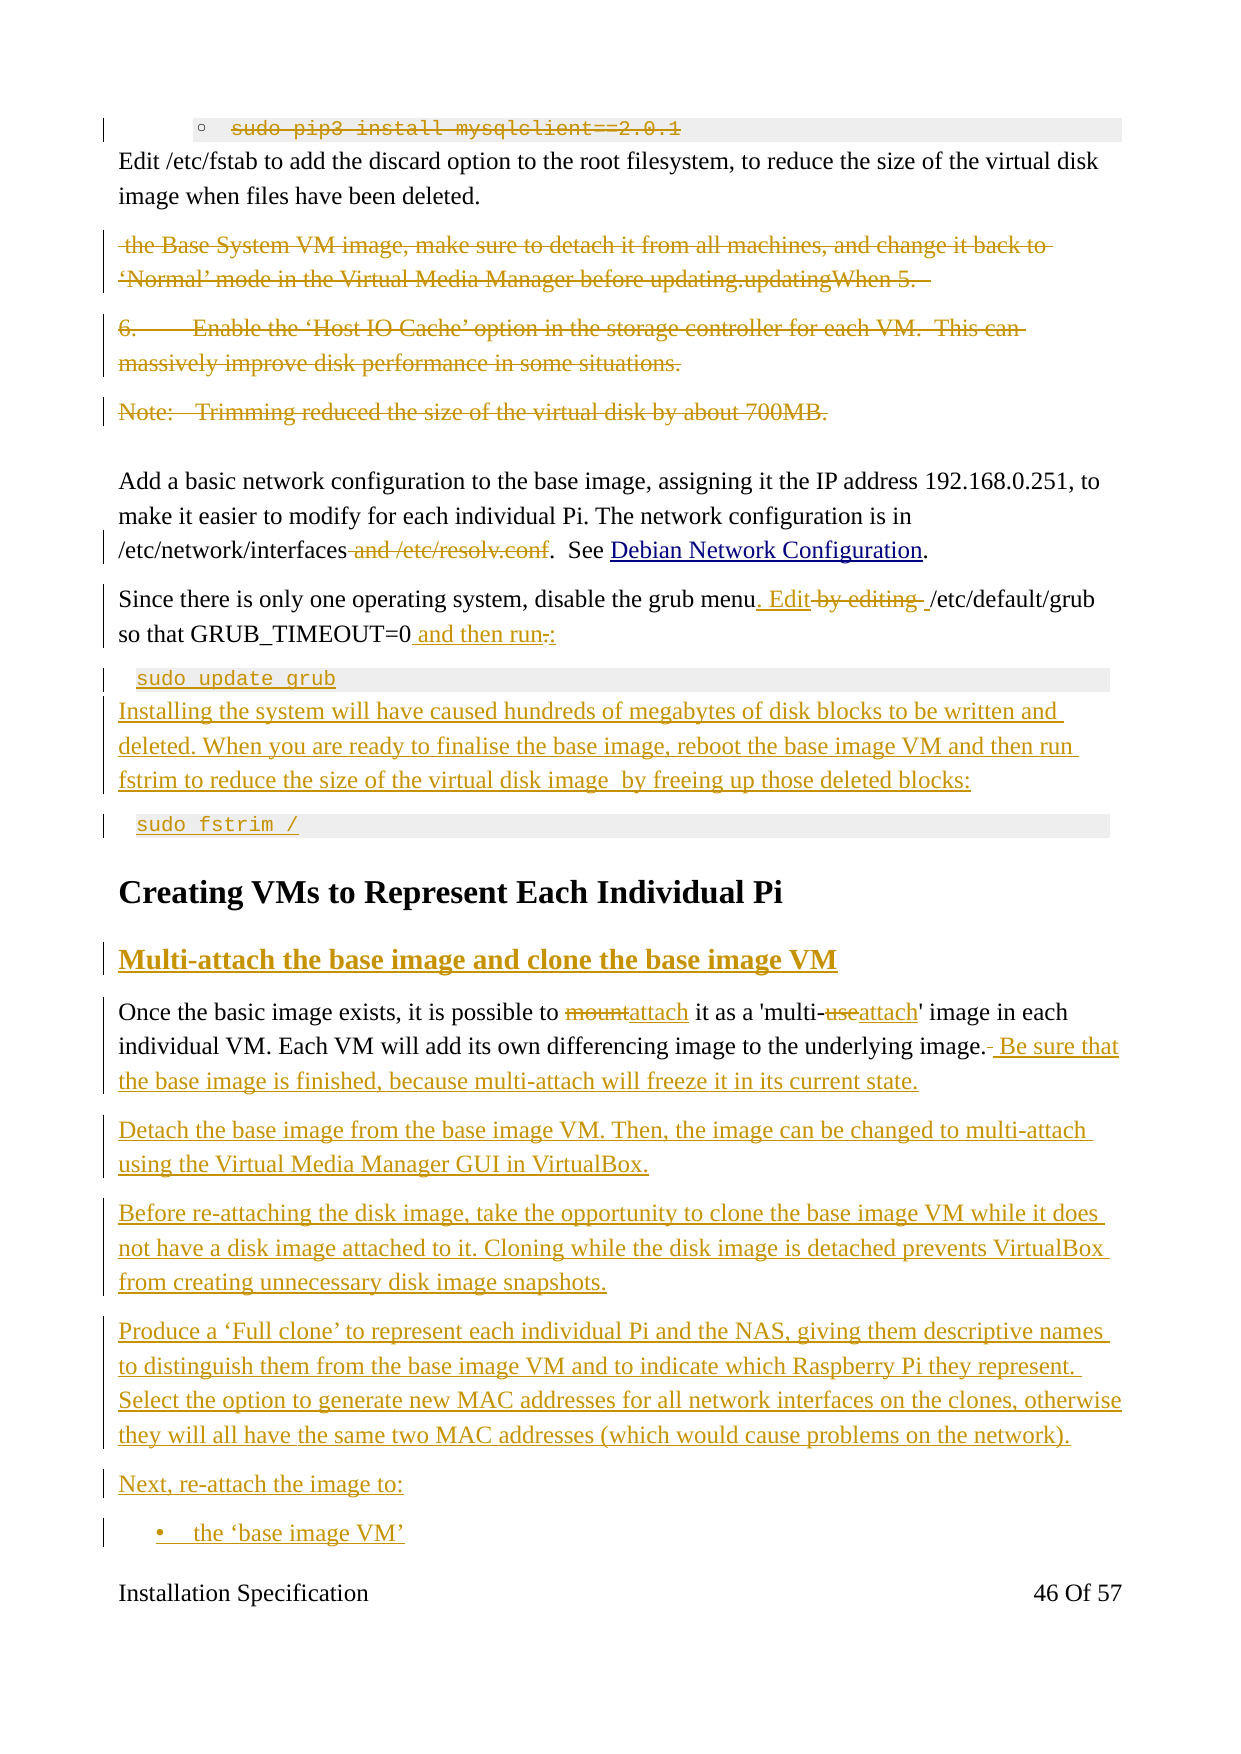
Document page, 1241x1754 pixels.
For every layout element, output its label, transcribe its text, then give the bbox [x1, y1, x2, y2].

list the ‘base image VM’ [156, 1518, 1122, 1547]
text Once the basic image exists, it is possible to attach it as a 'multi-attach' image in each individual VM. Each VM will add its own differencing image to the underlying image. Be sure that the base image is finished, because multi-attach will freeze it in its current state. [118, 997, 1122, 1094]
text they will all have the same two MAC addresses (which would cause problems on the network). [118, 1412, 1122, 1448]
text Installing the system will have caused hundreds of megabytes of disk blocks to be written and deleted. When you are ready to finalise the base image, reboot the base image VM and then run fstrim to reduce the size of the virtual disk image by freeing up those deleted blocks: [118, 696, 1122, 794]
text Edit /etc/fstab to add the discard option to the root filesystem, to reduce the size of the virtual disk image when files have been deleted. [118, 146, 1122, 210]
text sudo update grub [136, 668, 1110, 692]
text Next, re-attach the image to: [118, 1469, 1122, 1498]
subtitle Multi-attach the base image and clone the base image VM [118, 942, 1122, 975]
text Detach the base image from the base image VM. Then, the image can be changed to multi-attach using the Virtual Media Manager GUI in VirtualBox. [118, 1115, 1122, 1178]
text Produce a ‘Full clone’ to represent each individual Pi and the NAS, giving them descriptive names to distinguish them from the base image VM and to indicate which Raspberry Pi they represent. Select the option to generate new MAC addresses for all network interfaces on the clones, otherwise [118, 1316, 1122, 1410]
subtitle Creating VMs to Represent Each Individual Pi [118, 872, 1122, 911]
text Since there is only one operating system, disable the grub menu. Edit /etc/default/grub so that GRUB_TIMEOUT=0 and then run: [118, 584, 1122, 648]
text Before re-attaching the disk image, take the opportunity to clone the base image VM while it does not have a disk image attached to it. Cloning while the disk image is detached prevents VirtualBox from creating unnecessary disk image snapshots. [118, 1198, 1122, 1296]
text sudo fstrim / [136, 814, 1110, 838]
text Add a basic network configuration to the base image, assigning it the IP address 192.168.0.251, to make it easier to modify for each individual Pi. The network configuration is in /etc/network/interfaces. See Debian Network Configuration. [118, 466, 1122, 564]
